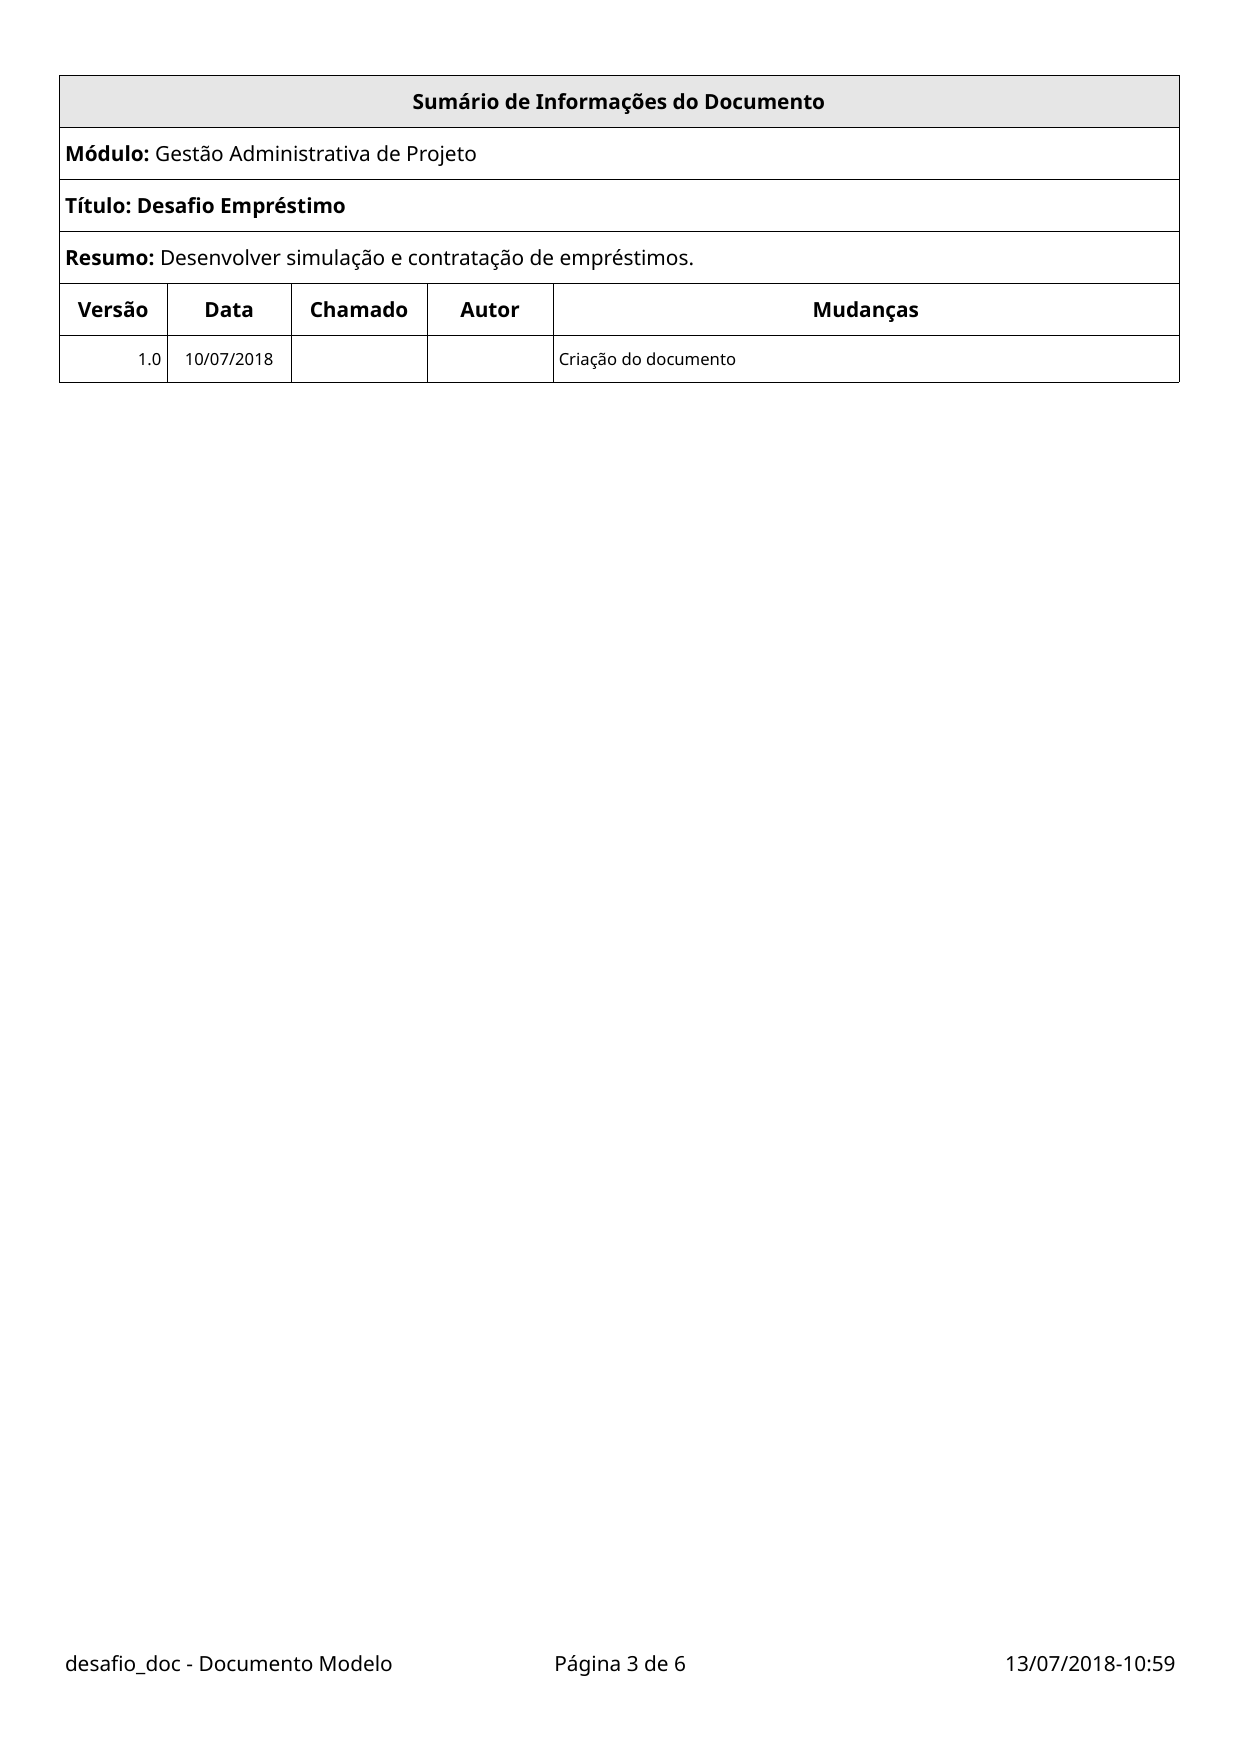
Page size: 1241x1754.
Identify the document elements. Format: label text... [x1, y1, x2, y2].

table_cell Módulo: Gestão Administrativa de Projeto [60, 128, 1179, 179]
table_cell Chamado [292, 284, 427, 335]
table_cell Título: Desafio Empréstimo [60, 180, 1179, 231]
table_cell Versão [60, 284, 167, 335]
table_cell Autor [428, 284, 553, 335]
table_cell [428, 336, 553, 382]
table_cell 10/07/2018 [168, 336, 291, 382]
table_cell [292, 336, 427, 382]
table_cell 1.0 [60, 336, 167, 382]
table_cell Data [168, 284, 291, 335]
table_cell Resumo: Desenvolver simulação e contratação de empréstimos. [60, 232, 1179, 283]
table_cell Criação do documento [554, 336, 1179, 382]
table_cell Mudanças [554, 284, 1179, 335]
table_header Sumário de Informações do Documento [60, 76, 1179, 127]
